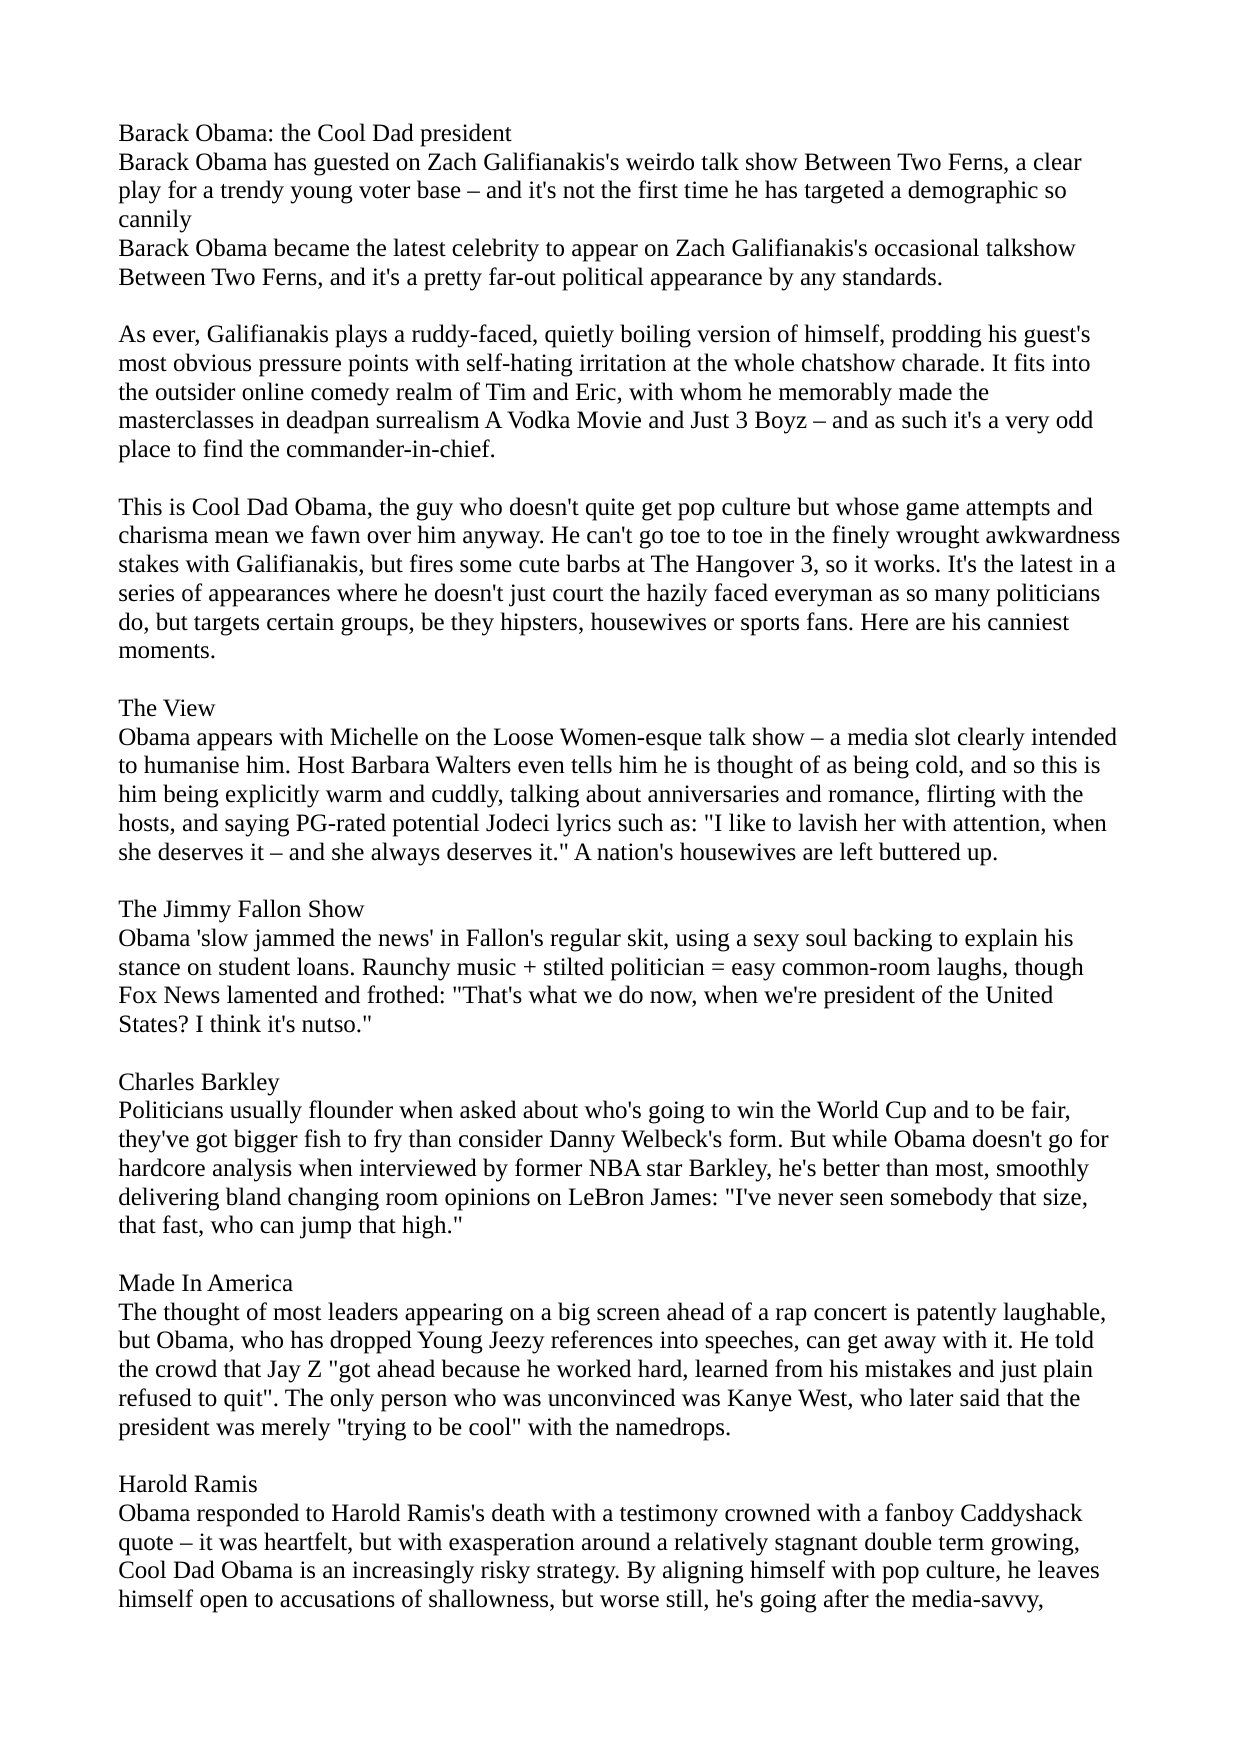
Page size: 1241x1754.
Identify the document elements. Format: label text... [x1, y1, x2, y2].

text The thought of most leaders appearing on a big screen ahead of a rap concert is patently laughable, but Obama, who has dropped Young Jeezy references into speeches, can get away with it. He told the crowd that Jay Z "got ahead because he worked hard, learned from his mistakes and just plain refused to quit". The only person who was unconvinced was Kanye West, who later said that the president was merely "trying to be cool" with the namedrops. [118, 1297, 1122, 1441]
text Obama appears with Michelle on the Loose Women-esque talk show – a media slot clearly intended to humanise him. Host Barbara Walters even tells him he is thought of as being cold, and so this is him being explicitly warm and cuddly, talking about anniversaries and romance, flirting with the hosts, and saying PG-rated potential Jodeci lyrics such as: "I like to lavish her with attention, when she deserves it – and she always deserves it." A nation's housewives are left buttered up. [118, 722, 1122, 866]
text The Jimmy Fallon Show [118, 894, 1122, 923]
text Harold Ramis [118, 1469, 1122, 1498]
text Made In America [118, 1268, 1122, 1297]
text Charles Barkley [118, 1067, 1122, 1096]
text Obama 'slow jammed the news' in Fallon's regular skit, using a sexy soul backing to explain his stance on student loans. Raunchy music + stilted politician = easy common-room laughs, though Fox News lamented and frothed: "That's what we do now, when we're president of the United States? I think it's nutso." [118, 923, 1122, 1038]
text Barack Obama has guested on Zach Galifianakis's weirdo talk show Between Two Ferns, a clear play for a trendy young voter base – and it's not the first time he has targeted a demographic so cannily [118, 147, 1122, 233]
text The View [118, 693, 1122, 722]
text Barack Obama: the Cool Dad president [118, 118, 1122, 147]
text As ever, Galifianakis plays a ruddy-faced, quietly boiling version of himself, prodding his guest's most obvious pressure points with self-hating irritation at the whole chatshow charade. It fits into the outsider online comedy realm of Tim and Eric, with whom he memorably made the masterclasses in deadpan surrealism A Vodka Movie and Just 3 Boyz – and as such it's a very odd place to find the commander-in-chief. [118, 319, 1122, 463]
text Politicians usually flounder when asked about who's going to win the World Cup and to be fair, they've got bigger fish to fry than consider Danny Welbeck's form. But while Obama doesn't go for hardcore analysis when interviewed by former NBA star Barkley, he's better than most, smoothly delivering bland changing room opinions on LeBron James: "I've never seen somebody that size, that fast, who can jump that high." [118, 1096, 1122, 1239]
text This is Cool Dad Obama, the guy who doesn't quite get pop culture but whose game attempts and charisma mean we fawn over him anyway. He can't go toe to toe in the finely wrought awkwardness stakes with Galifianakis, but fires some cute barbs at The Hangover 3, so it works. It's the latest in a series of appearances where he doesn't just court the hazily faced everyman as so many politicians do, but targets certain groups, be they hipsters, housewives or sports fans. Here are his canniest moments. [118, 492, 1122, 664]
text Barack Obama became the latest celebrity to appear on Zach Galifianakis's occasional talkshow Between Two Ferns, and it's a pretty far-out political appearance by any standards. [118, 233, 1122, 291]
text Obama responded to Harold Ramis's death with a testimony crowned with a fanboy Caddyshack quote – it was heartfelt, but with exasperation around a relatively stagnant double term growing, Cool Dad Obama is an increasingly risky strategy. By aligning himself with pop culture, he leaves himself open to accusations of shallowness, but worse still, he's going after the media-savvy, [118, 1498, 1122, 1613]
